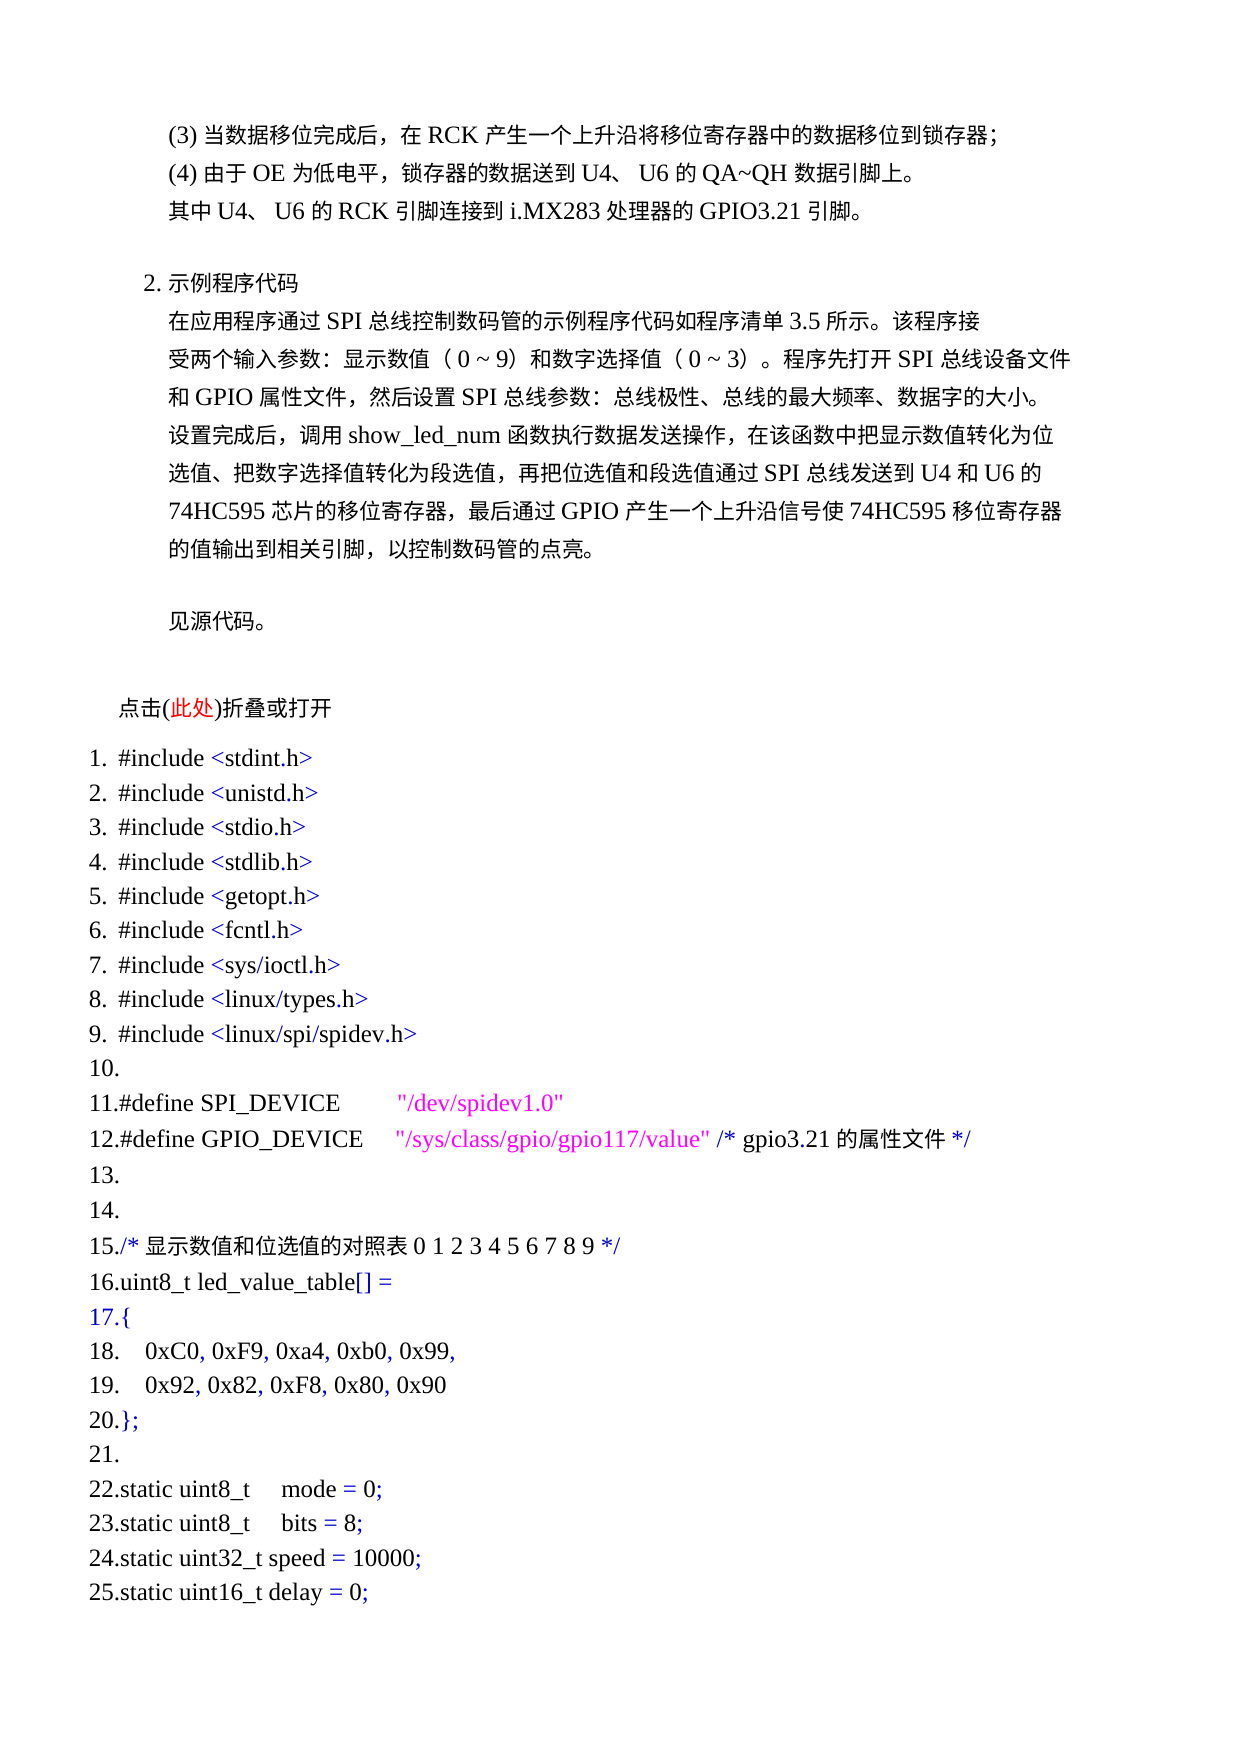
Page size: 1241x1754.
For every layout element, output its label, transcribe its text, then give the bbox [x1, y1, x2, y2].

list #include <linux/types.h> [118, 984, 1121, 1013]
list #include <stdint.h> [118, 743, 1121, 772]
list #include <fcntl.h> [118, 916, 1121, 944]
list #include <stdlib.h> [118, 847, 1121, 875]
list static uint8_t bits = 8; [118, 1508, 1121, 1537]
list 0x92, 0x82, 0xF8, 0x80, 0x90 [118, 1371, 1121, 1399]
text 点击(此处)折叠或打开 [118, 691, 1122, 722]
list 0xC0, 0xF9, 0xa4, 0xb0, 0x99, [118, 1336, 1121, 1365]
list /* 显示数值和位选值的对照表 0 1 2 3 4 5 6 7 8 9 */ [118, 1229, 1121, 1261]
list #include <linux/spi/spidev.h> [118, 1019, 1121, 1048]
list uint8_t led_value_table[] = [118, 1267, 1121, 1296]
list static uint16_t delay = 0; [118, 1577, 1121, 1606]
list #include <stdio.h> [118, 812, 1121, 841]
list #define SPI_DEVICE "/dev/spidev1.0" [118, 1088, 1121, 1117]
list { [118, 1302, 1121, 1330]
list #include <getopt.h> [118, 881, 1121, 910]
text (3) 当数据移位完成后，在 RCK 产生一个上升沿将移位寄存器中的数据移位到锁存器； (4) 由于 OE 为低电平，锁存器的数据送到 U4、 U6 的 QA~QH 数据引脚上。 其中 U4、 U6 的 RCK 引脚连接到 i.MX283 处理器的 GPIO3.21 引脚。 2. 示例程序代码 在应用程序通过 SPI 总线控制数码管的示例程序代码如程序清单 3.5 所示。该程序接 受两个输入参数：显示数值（ 0 ~ 9）和数字选择值（ 0 ~ 3）。程序先打开 SPI 总线设备文件 和 GPIO 属性文件，然后设置 SPI 总线参数：总线极性、总线的最大频率、数据字的大小。 设置完成后，调用 show_led_num 函数执行数据发送操作，在该函数中把显示数值转化为位 选值、把数字选择值转化为段选值，再把位选值和段选值通过 SPI 总线发送到 U4 和 U6 的 74HC595 芯片的移位寄存器，最后通过 GPIO 产生一个上升沿信号使 74HC595 移位寄存器 的值输出到相关引脚，以控制数码管的点亮。 见源代码。 [118, 118, 1122, 670]
list static uint32_t speed = 10000; [118, 1543, 1121, 1572]
list #include <sys/ioctl.h> [118, 950, 1121, 979]
list #define GPIO_DEVICE "/sys/class/gpio/gpio117/value" /* gpio3.21 的属性文件 */ [118, 1122, 1121, 1154]
list }; [118, 1405, 1121, 1434]
list static uint8_t mode = 0; [118, 1474, 1121, 1503]
list #include <unistd.h> [118, 778, 1121, 806]
